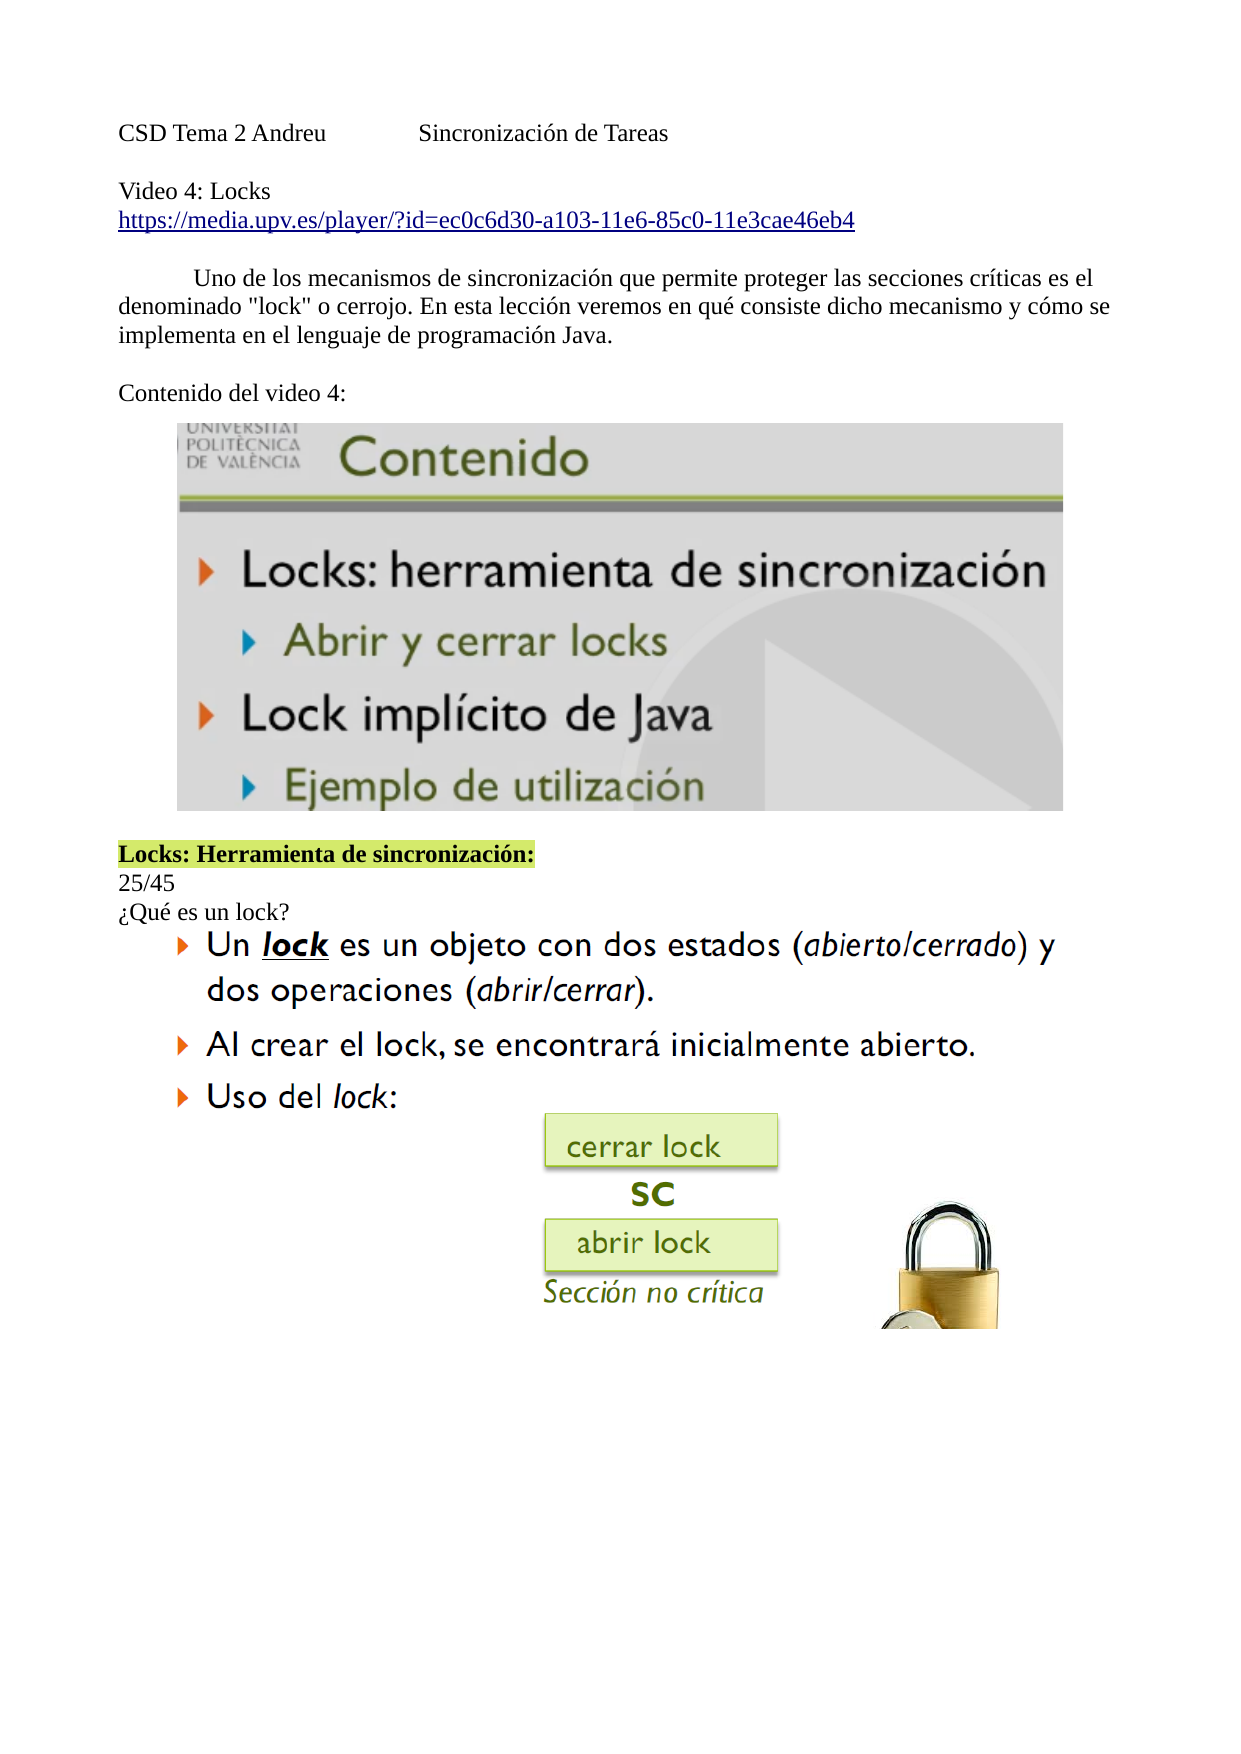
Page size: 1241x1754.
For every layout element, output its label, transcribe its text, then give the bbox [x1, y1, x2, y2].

text Video 4: Locks [118, 176, 1122, 205]
text Locks: Herramienta de sincronización: [118, 839, 1122, 868]
text 25/45 [118, 868, 1122, 897]
text Uno de los mecanismos de sincronización que permite proteger las secciones críticas es el denominado "lock" o cerrojo. En esta lección veremos en qué consiste dicho mecanismo y cómo se implementa en el lenguaje de programación Java. [118, 263, 1122, 349]
picture [162, 925, 1078, 1329]
text Contenido del video 4: [118, 378, 1122, 406]
picture [177, 423, 1064, 811]
text ¿Qué es un lock? [118, 897, 1122, 926]
text https://media.upv.es/player/?id=ec0c6d30-a103-11e6-85c0-11e3cae46eb4 [118, 205, 1122, 234]
